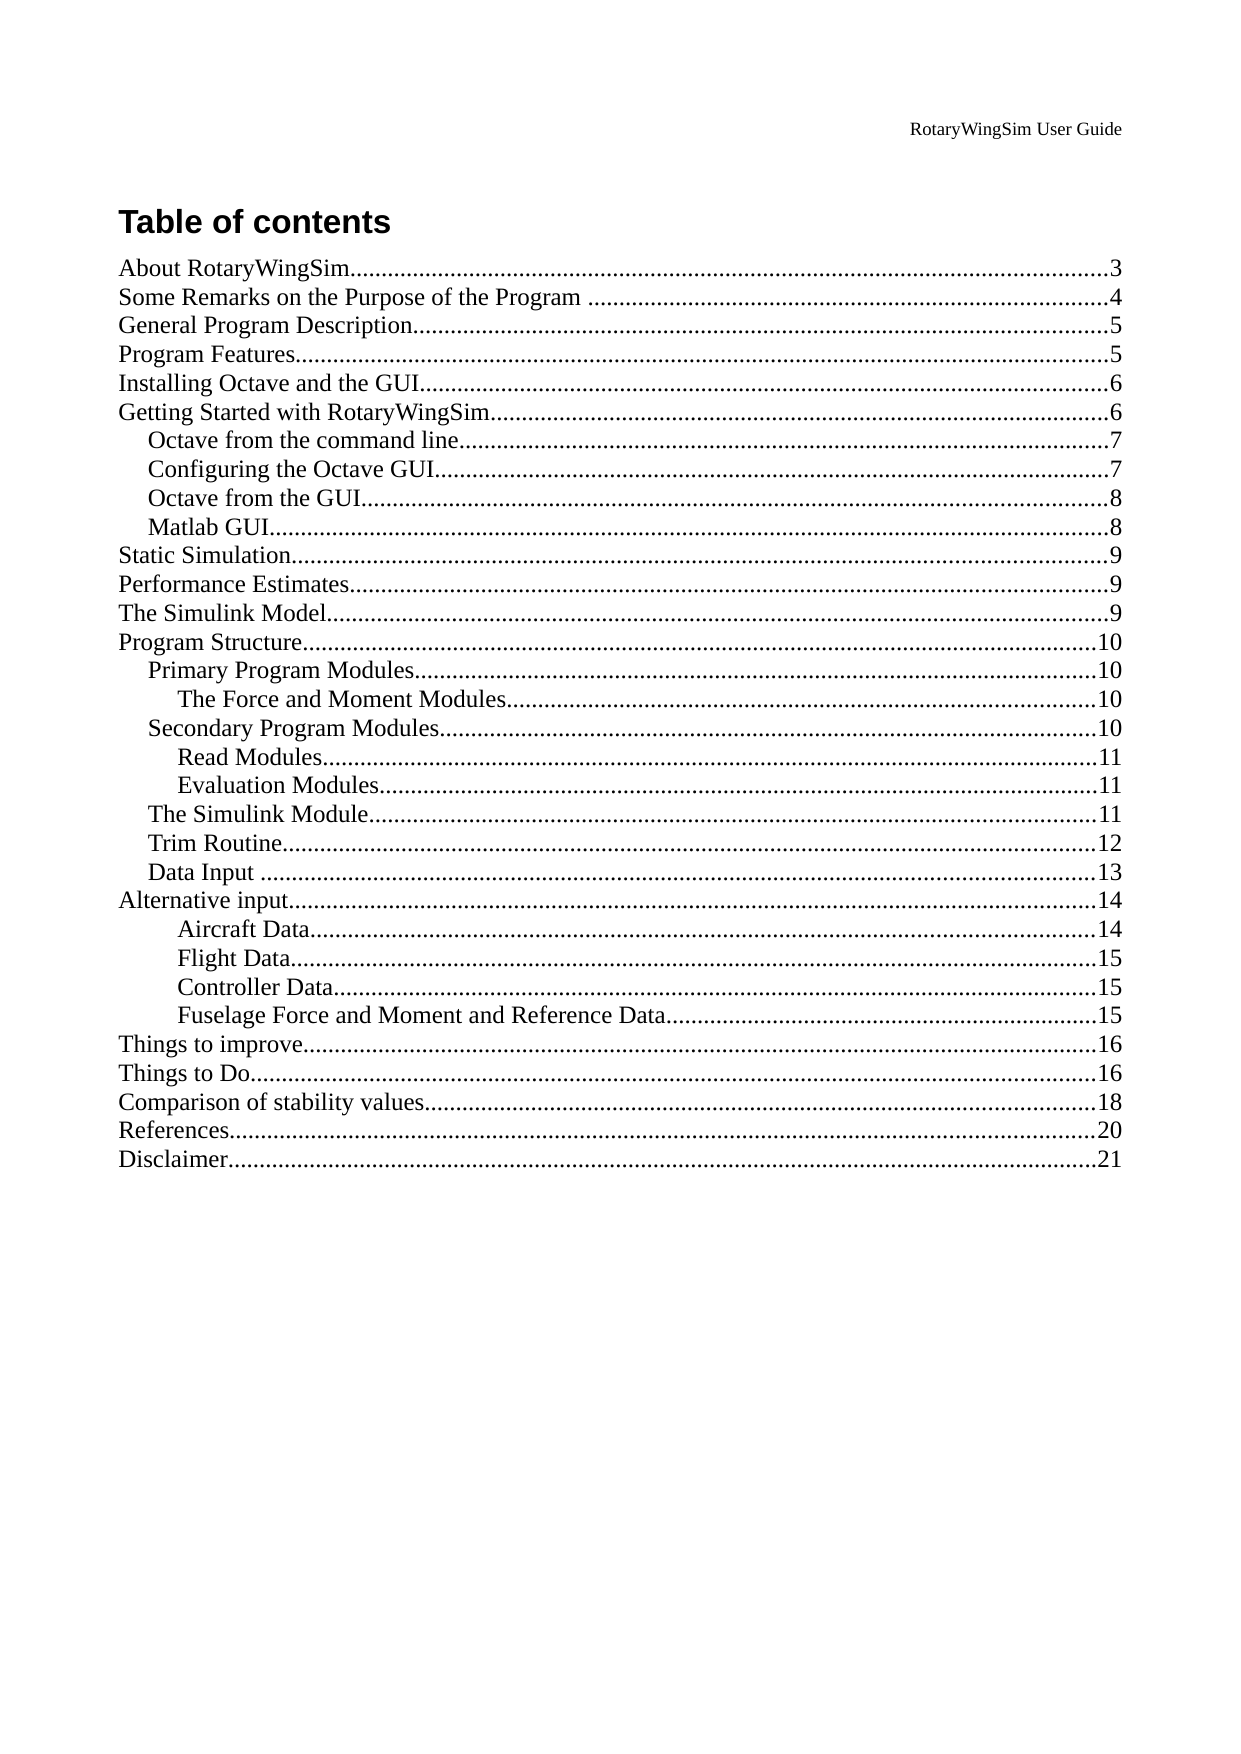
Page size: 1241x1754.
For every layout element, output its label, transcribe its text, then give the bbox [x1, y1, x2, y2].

text Disclaimer 21 [118, 1144, 1122, 1173]
text Alternative input 14 [118, 886, 1122, 914]
text Getting Started with RotaryWingSim 6 [118, 397, 1122, 426]
text Evaluation Modules 11 [177, 771, 1122, 799]
text Octave from the GUI 8 [148, 483, 1122, 512]
subtitle Table of contents [118, 202, 1122, 241]
text Octave from the command line 7 [148, 426, 1122, 454]
text About RotaryWingSim 3 [118, 253, 1122, 282]
text Secondary Program Modules 10 [148, 713, 1122, 742]
text Some Remarks on the Purpose of the Program 4 [118, 282, 1122, 311]
text Controller Data 15 [177, 972, 1122, 1001]
text Things to Do 16 [118, 1058, 1122, 1087]
text Data Input 13 [148, 857, 1122, 886]
text Configuring the Octave GUI 7 [148, 454, 1122, 483]
text The Force and Moment Modules 10 [177, 684, 1122, 713]
text Program Structure 10 [118, 627, 1122, 656]
text Aircraft Data 14 [177, 914, 1122, 943]
text Fuselage Force and Moment and Reference Data 15 [177, 1001, 1122, 1029]
text The Simulink Model 9 [118, 598, 1122, 627]
text Static Simulation 9 [118, 541, 1122, 569]
text Comparison of stability values 18 [118, 1087, 1122, 1116]
text The Simulink Module 11 [148, 799, 1122, 828]
text References 20 [118, 1116, 1122, 1144]
text Installing Octave and the GUI 6 [118, 368, 1122, 397]
text Primary Program Modules 10 [148, 656, 1122, 684]
text Read Modules 11 [177, 742, 1122, 771]
text Performance Estimates 9 [118, 569, 1122, 598]
text General Program Description 5 [118, 311, 1122, 339]
text Things to improve 16 [118, 1029, 1122, 1058]
text Program Features 5 [118, 339, 1122, 368]
text Matlab GUI 8 [148, 512, 1122, 541]
text Flight Data 15 [177, 943, 1122, 972]
text Trim Routine 12 [148, 828, 1122, 857]
